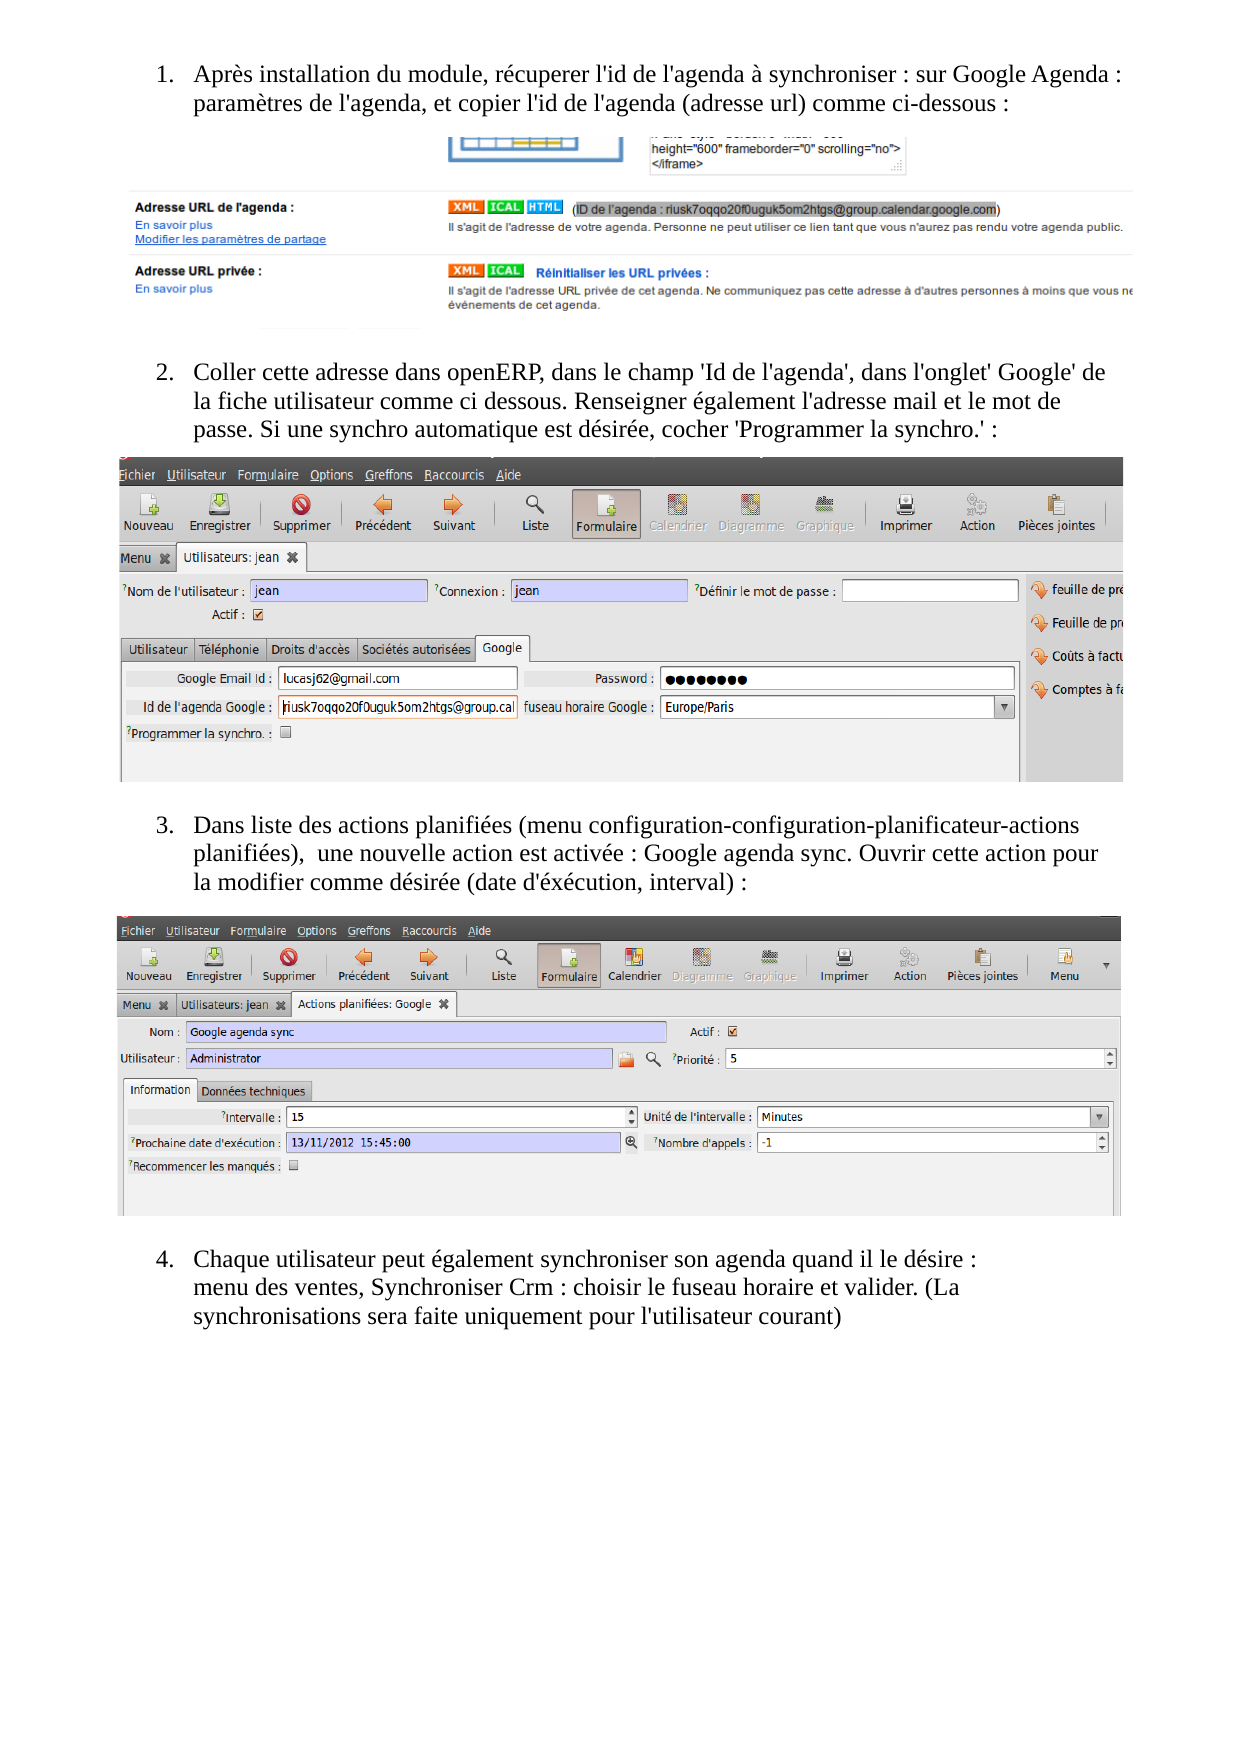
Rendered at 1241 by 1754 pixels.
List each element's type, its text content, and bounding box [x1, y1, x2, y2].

list Coller cette adresse dans openERP, dans le champ 'Id de l'agenda', dans l'onglet' Google' de la fiche utilisateur comme ci dessous. Renseigner également l'adresse mail et le mot de passe. Si une synchro automatique est désirée, cocher 'Programmer la synchro.' : [156, 357, 1122, 443]
list Après installation du module, récuperer l'id de l'agenda à synchroniser : sur Google Agenda : paramètres de l'agenda, et copier l'id de l'agenda (adresse url) comme ci-dessous : [156, 59, 1122, 117]
picture [116, 916, 1121, 1216]
list menu des ventes, Synchroniser Crm : choisir le fuseau horaire et valider. (La synchronisations sera faite uniquement pour l'utilisateur courant) [156, 1272, 1122, 1330]
picture [128, 137, 1133, 329]
list Dans liste des actions planifiées (menu configuration-configuration-planificateur-actions planifiées), une nouvelle action est activée : Google agenda sync. Ouvrir cette action pour la modifier comme désirée (date d'éxécution, interval) : [156, 810, 1122, 896]
list Chaque utilisateur peut également synchroniser son agenda quand il le désire : [156, 1244, 1122, 1272]
picture [119, 457, 1124, 782]
